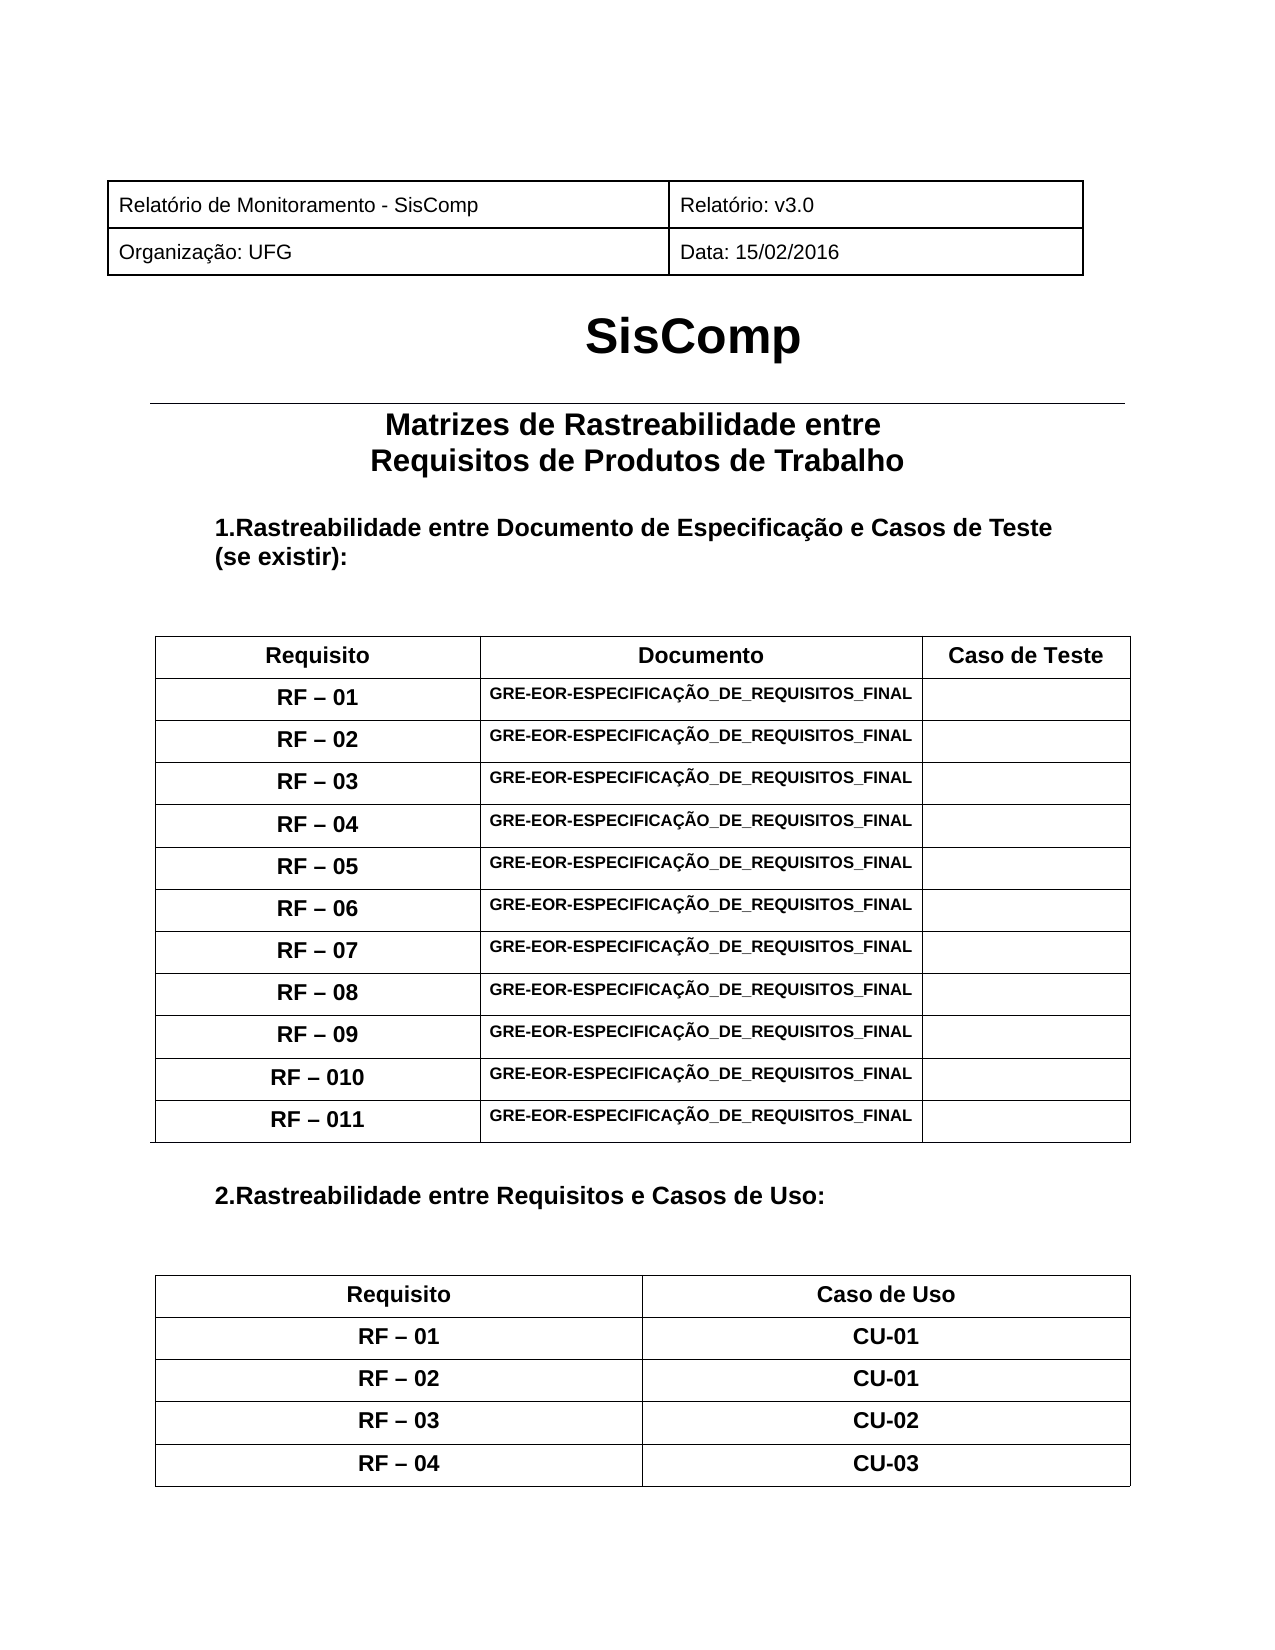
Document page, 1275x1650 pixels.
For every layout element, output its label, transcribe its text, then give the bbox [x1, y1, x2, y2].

table_cell GRE-EOR-ESPECIFICAÇÃO_DE_REQUISITOS_FINAL [481, 763, 922, 804]
table_header Relatório de Monitoramento - SisComp [109, 182, 668, 227]
table_header Relatório: v3.0 [670, 182, 1082, 227]
table_cell [923, 1101, 1130, 1142]
table_cell GRE-EOR-ESPECIFICAÇÃO_DE_REQUISITOS_FINAL [481, 679, 922, 720]
table_header Caso de Teste [923, 637, 1130, 678]
table_cell [923, 848, 1130, 889]
table_cell GRE-EOR-ESPECIFICAÇÃO_DE_REQUISITOS_FINAL [481, 721, 922, 762]
table_header Requisito [156, 637, 480, 678]
table_cell [923, 679, 1130, 720]
table_cell RF – 04 [156, 805, 480, 846]
table_cell RF – 01 [156, 1318, 642, 1359]
table_cell [923, 1059, 1130, 1099]
table_cell RF – 02 [156, 721, 480, 762]
table_cell [923, 763, 1130, 804]
table_cell GRE-EOR-ESPECIFICAÇÃO_DE_REQUISITOS_FINAL [481, 1101, 922, 1142]
table_cell Data: 15/02/2016 [670, 229, 1082, 274]
table_cell GRE-EOR-ESPECIFICAÇÃO_DE_REQUISITOS_FINAL [481, 848, 922, 889]
table_cell [923, 721, 1130, 762]
table_cell GRE-EOR-ESPECIFICAÇÃO_DE_REQUISITOS_FINAL [481, 890, 922, 931]
table_header Documento [481, 637, 922, 678]
text 1.Rastreabilidade entre Documento de Especificação e Casos de Teste (se existir): [150, 510, 1125, 636]
table_cell RF – 02 [156, 1360, 642, 1401]
table_cell RF – 01 [156, 679, 480, 720]
table_cell GRE-EOR-ESPECIFICAÇÃO_DE_REQUISITOS_FINAL [481, 1059, 922, 1099]
text Requisitos de Produtos de Trabalho [150, 438, 1125, 477]
table_cell GRE-EOR-ESPECIFICAÇÃO_DE_REQUISITOS_FINAL [481, 974, 922, 1015]
table_cell RF – 03 [156, 1402, 642, 1443]
table_cell [923, 805, 1130, 846]
table_cell [923, 974, 1130, 1015]
table_cell CU-01 [643, 1360, 1130, 1401]
text SisComp [262, 306, 1125, 364]
table_cell RF – 010 [156, 1059, 480, 1099]
table_cell [923, 932, 1130, 973]
table_cell GRE-EOR-ESPECIFICAÇÃO_DE_REQUISITOS_FINAL [481, 805, 922, 846]
text Matrizes de Rastreabilidade entre [150, 404, 1125, 438]
table_cell CU-01 [643, 1318, 1130, 1359]
table_cell [923, 1016, 1130, 1057]
table_cell CU-03 [643, 1445, 1130, 1486]
table_header Requisito [156, 1276, 642, 1317]
table_cell RF – 011 [156, 1101, 480, 1142]
table_cell RF – 07 [156, 932, 480, 973]
text 2.Rastreabilidade entre Requisitos e Casos de Uso: [150, 1178, 1125, 1275]
table_cell RF – 09 [156, 1016, 480, 1057]
table_cell CU-02 [643, 1402, 1130, 1443]
table_cell RF – 06 [156, 890, 480, 931]
table_cell RF – 04 [156, 1445, 642, 1486]
table_cell GRE-EOR-ESPECIFICAÇÃO_DE_REQUISITOS_FINAL [481, 1016, 922, 1057]
table_cell RF – 08 [156, 974, 480, 1015]
table_cell RF – 03 [156, 763, 480, 804]
table_cell GRE-EOR-ESPECIFICAÇÃO_DE_REQUISITOS_FINAL [481, 932, 922, 973]
table_cell RF – 05 [156, 848, 480, 889]
table_cell [923, 890, 1130, 931]
table_cell Organização: UFG [109, 229, 668, 274]
table_header Caso de Uso [643, 1276, 1130, 1317]
